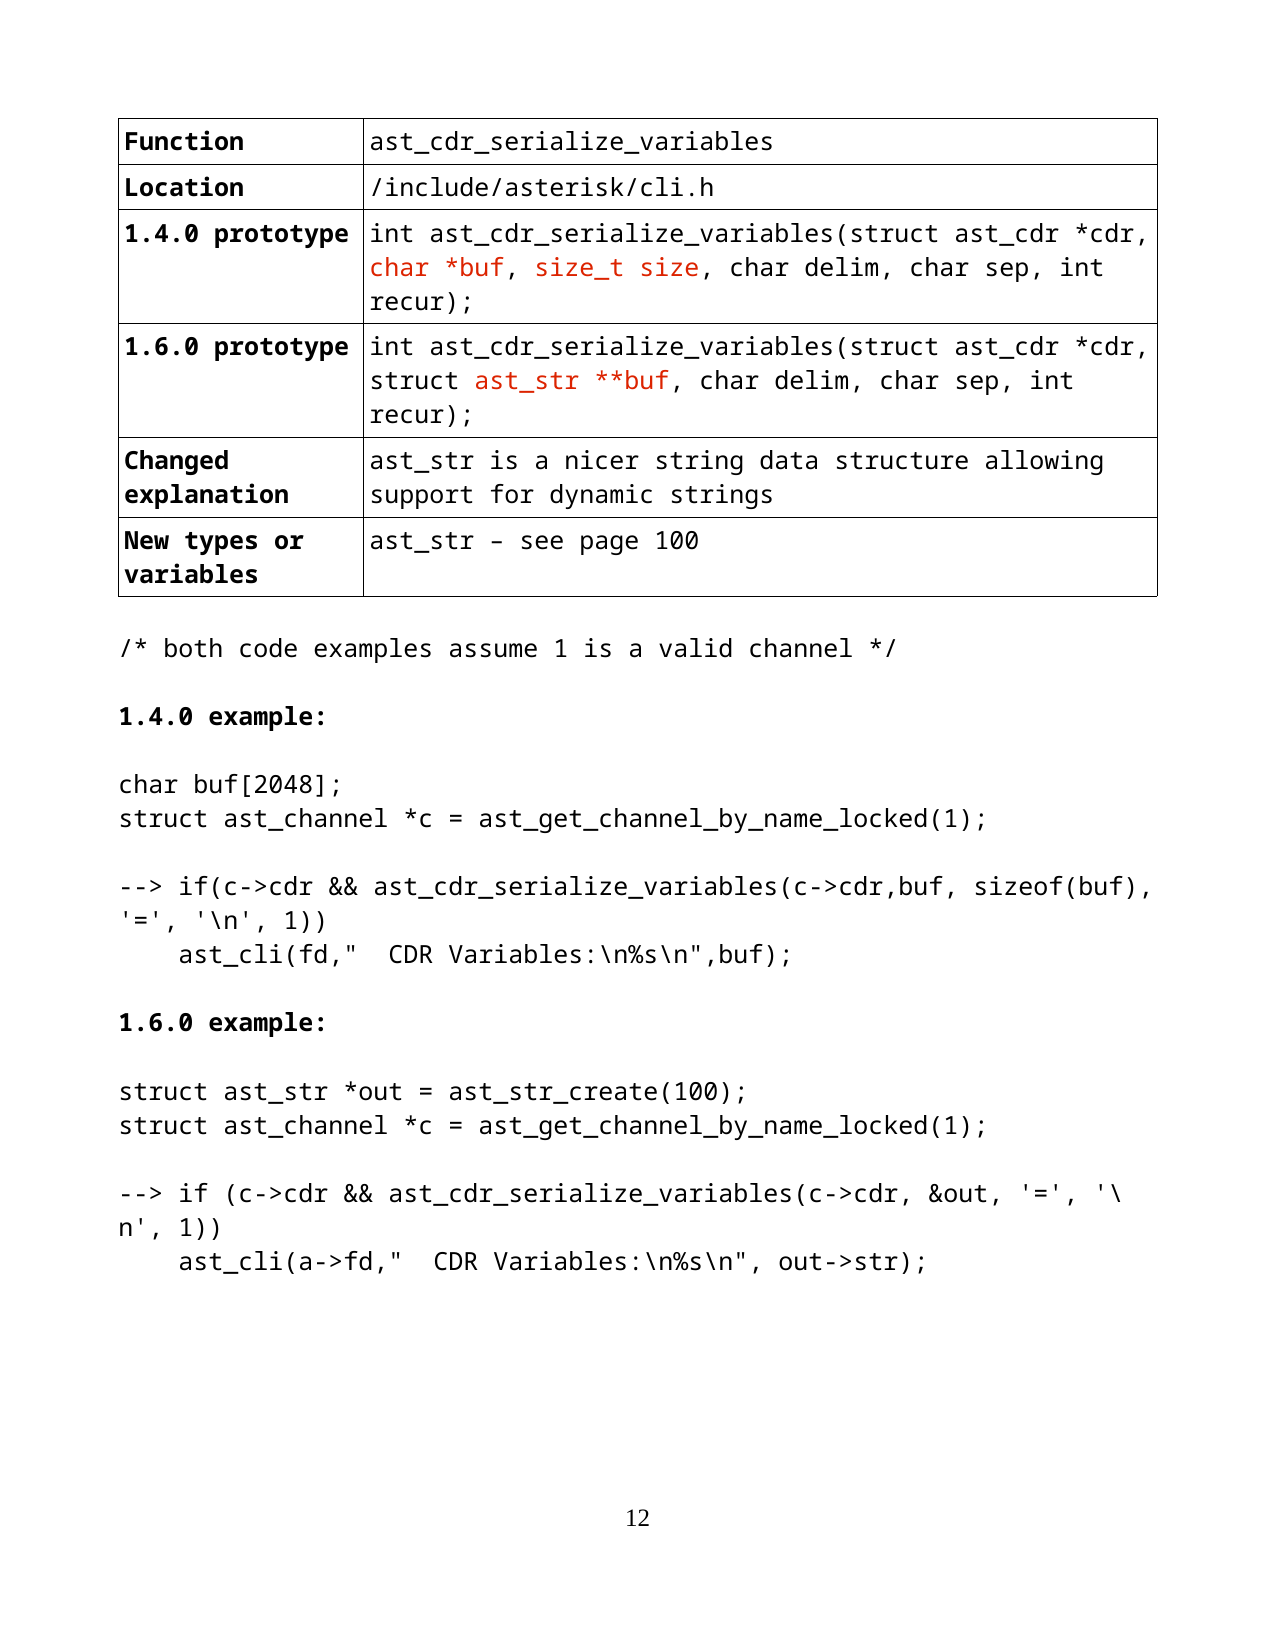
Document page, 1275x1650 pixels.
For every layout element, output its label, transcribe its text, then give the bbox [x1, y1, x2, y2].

table_header Function [119, 119, 363, 164]
table_cell Changed explanation [119, 438, 363, 517]
text 1.4.0 example: [118, 698, 1157, 733]
text ast_cli(a->fd," CDR Variables:\n%s\n", out->str); [118, 1243, 1157, 1278]
table_cell New types or variables [119, 518, 363, 596]
text --> if (c->cdr && ast_cdr_serialize_variables(c->cdr, &out, '=', '\n', 1)) [118, 1175, 1157, 1243]
table_cell ast_str – see page 71 [364, 518, 1157, 596]
text 1.6.0 example: [118, 1005, 1157, 1039]
text char buf[2048]; [118, 767, 1157, 801]
text struct ast_channel *c = ast_get_channel_by_name_locked(1); [118, 801, 1157, 835]
text struct ast_str *out = ast_str_create(100); [118, 1073, 1157, 1107]
table_cell 1.4.0 prototype [119, 210, 363, 323]
table_cell Location [119, 165, 363, 209]
table_cell ast_str is a nicer string data structure allowing support for dynamic strings [364, 438, 1157, 517]
table_header ast_cdr_serialize_variables [364, 119, 1157, 164]
table_cell 1.6.0 prototype [119, 324, 363, 437]
text /* both code examples assume 1 is a valid channel */ [118, 630, 1157, 664]
table_cell int ast_cdr_serialize_variables(struct ast_cdr *cdr, char *buf, size_t size, char delim, char sep, int recur); [364, 210, 1157, 323]
text ast_cli(fd," CDR Variables:\n%s\n",buf); [118, 937, 1157, 971]
text --> if(c->cdr && ast_cdr_serialize_variables(c->cdr,buf, sizeof(buf), '=', '\n', 1)) [118, 869, 1157, 937]
text struct ast_channel *c = ast_get_channel_by_name_locked(1); [118, 1107, 1157, 1141]
table_cell int ast_cdr_serialize_variables(struct ast_cdr *cdr, struct ast_str **buf, char delim, char sep, int recur); [364, 324, 1157, 437]
table_cell /include/asterisk/cli.h [364, 165, 1157, 209]
